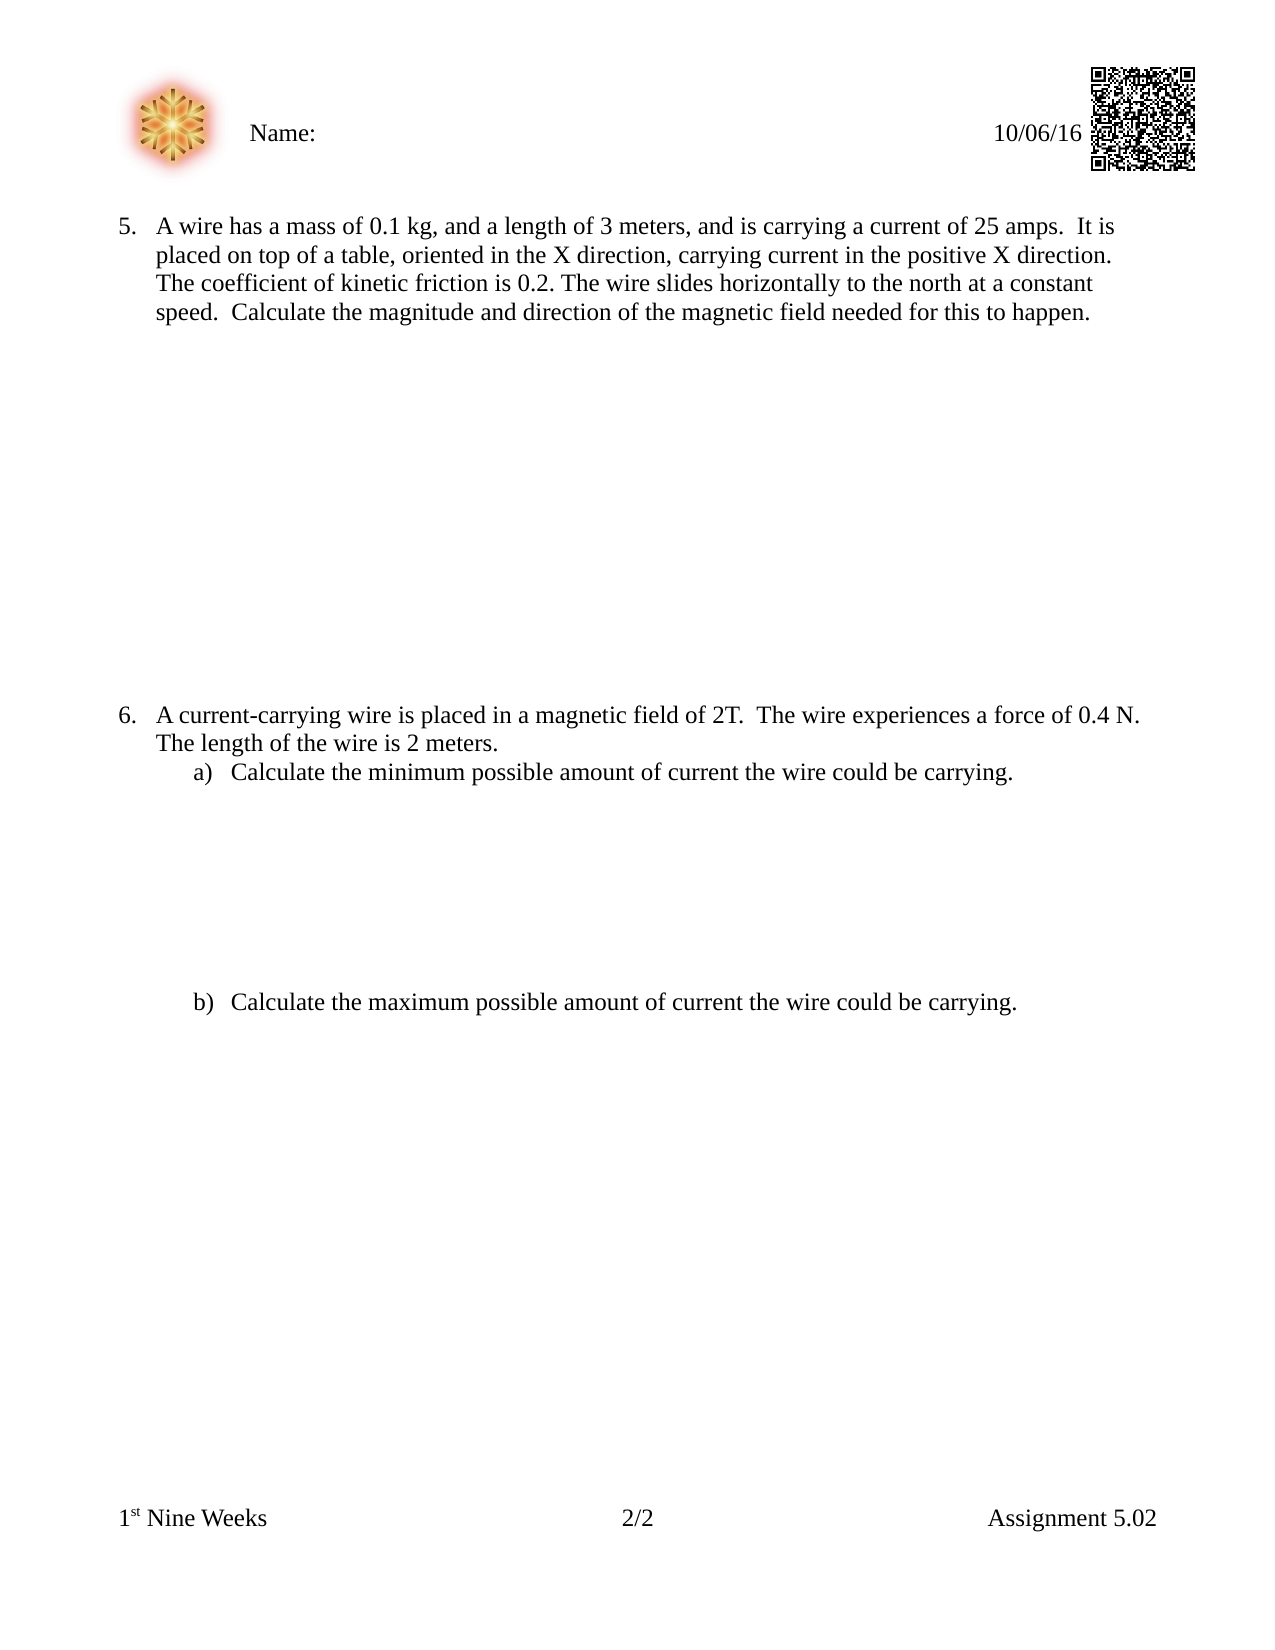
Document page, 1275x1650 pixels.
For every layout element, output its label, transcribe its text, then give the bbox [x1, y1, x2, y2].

list A current-carrying wire is placed in a magnetic field of 2T. The wire experiences a force of 0.4 N. The length of the wire is 2 meters. [118, 700, 1157, 757]
list Calculate the maximum possible amount of current the wire could be carrying. [193, 987, 1157, 1016]
picture [116, 66, 229, 183]
list Calculate the minimum possible amount of current the wire could be carrying. [193, 757, 1157, 786]
list A wire has a mass of 0.1 kg, and a length of 3 meters, and is carrying a current of 25 amps. It is placed on top of a table, oriented in the X direction, carrying current in the positive X direction. The coefficient of kinetic friction is 0.2. The wire slides horizontally to the north at a constant speed. Calculate the magnitude and direction of the magnetic field needed for this to happen. [118, 211, 1157, 326]
picture [1082, 58, 1203, 179]
